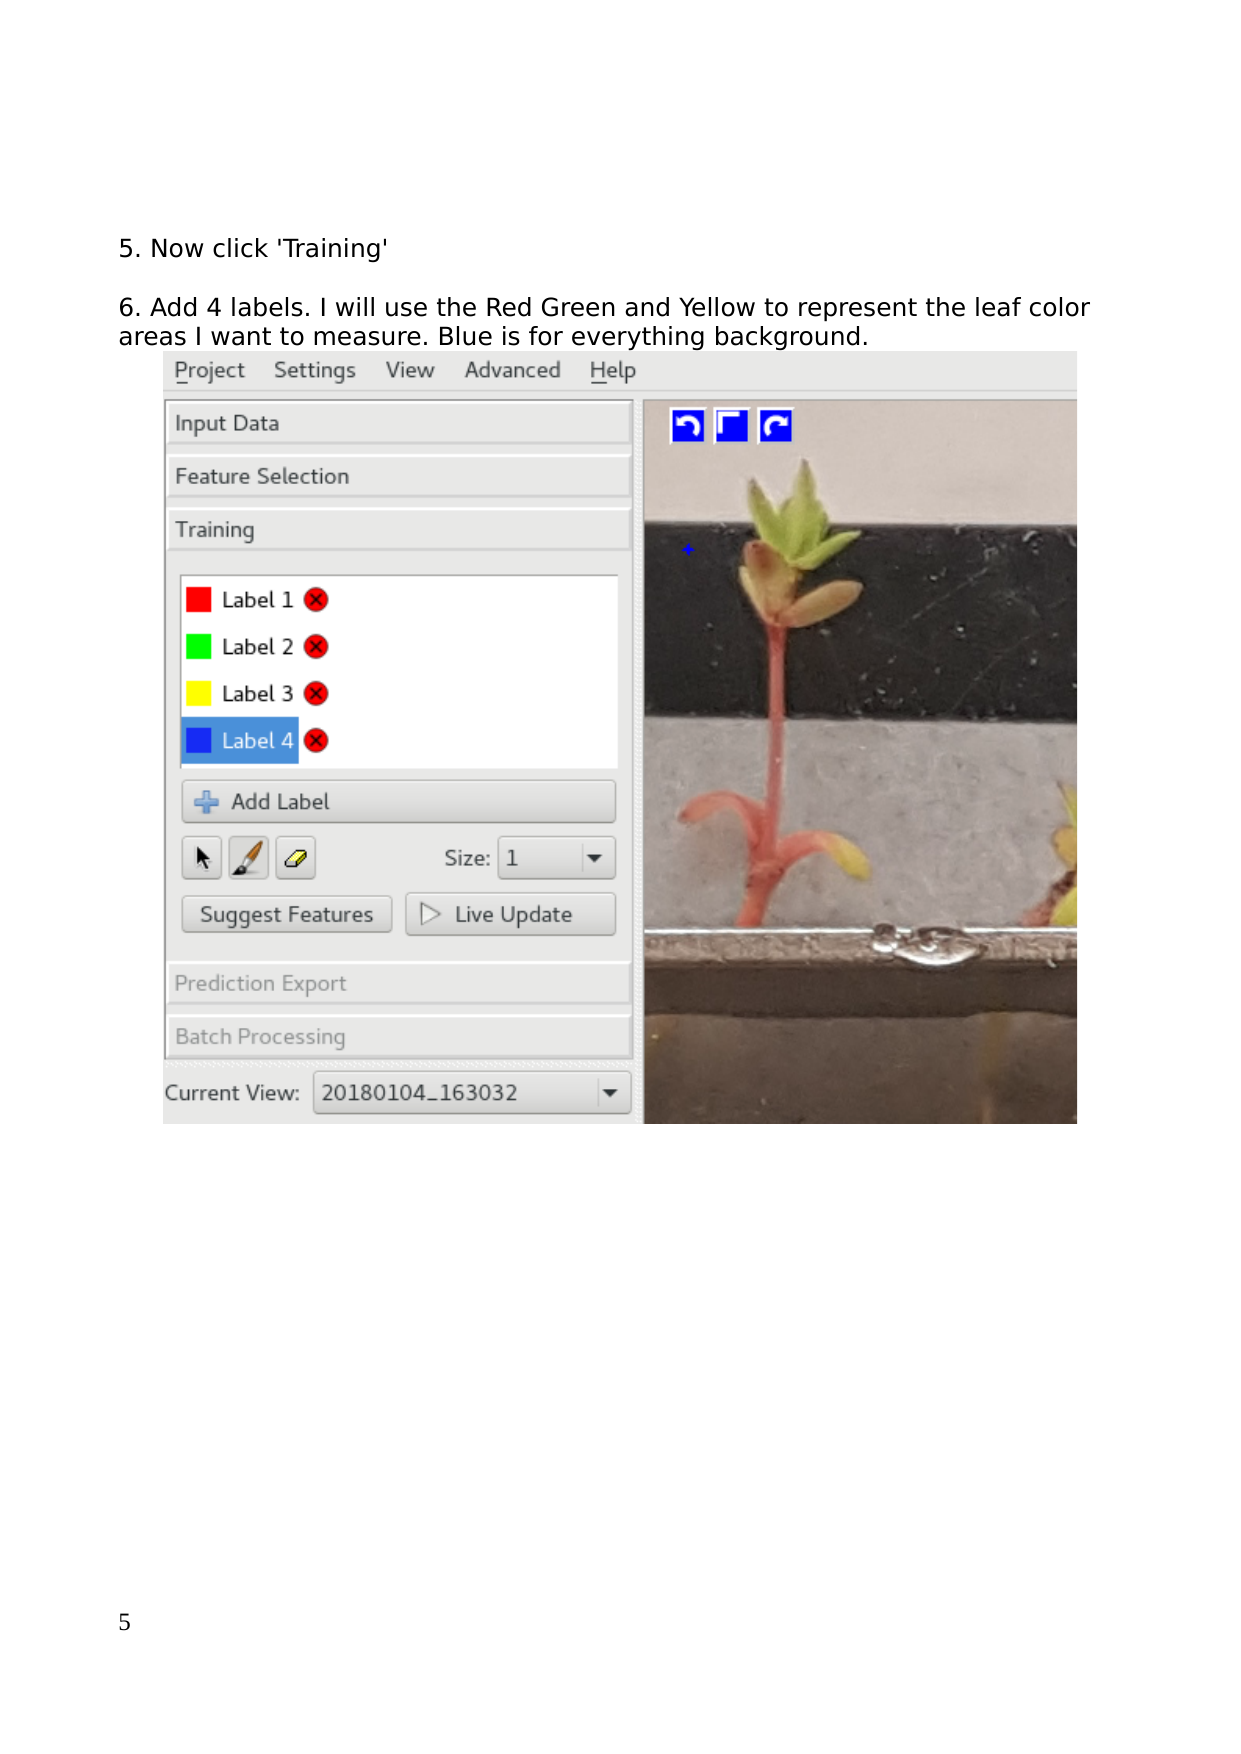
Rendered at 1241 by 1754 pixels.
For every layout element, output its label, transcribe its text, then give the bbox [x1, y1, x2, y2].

text 5. Now click 'Training' [118, 235, 1122, 264]
text 6. Add 4 labels. I will use the Red Green and Yellow to represent the leaf color areas I want to measure. Blue is for everything background. [118, 293, 1122, 351]
picture [163, 351, 1078, 1124]
